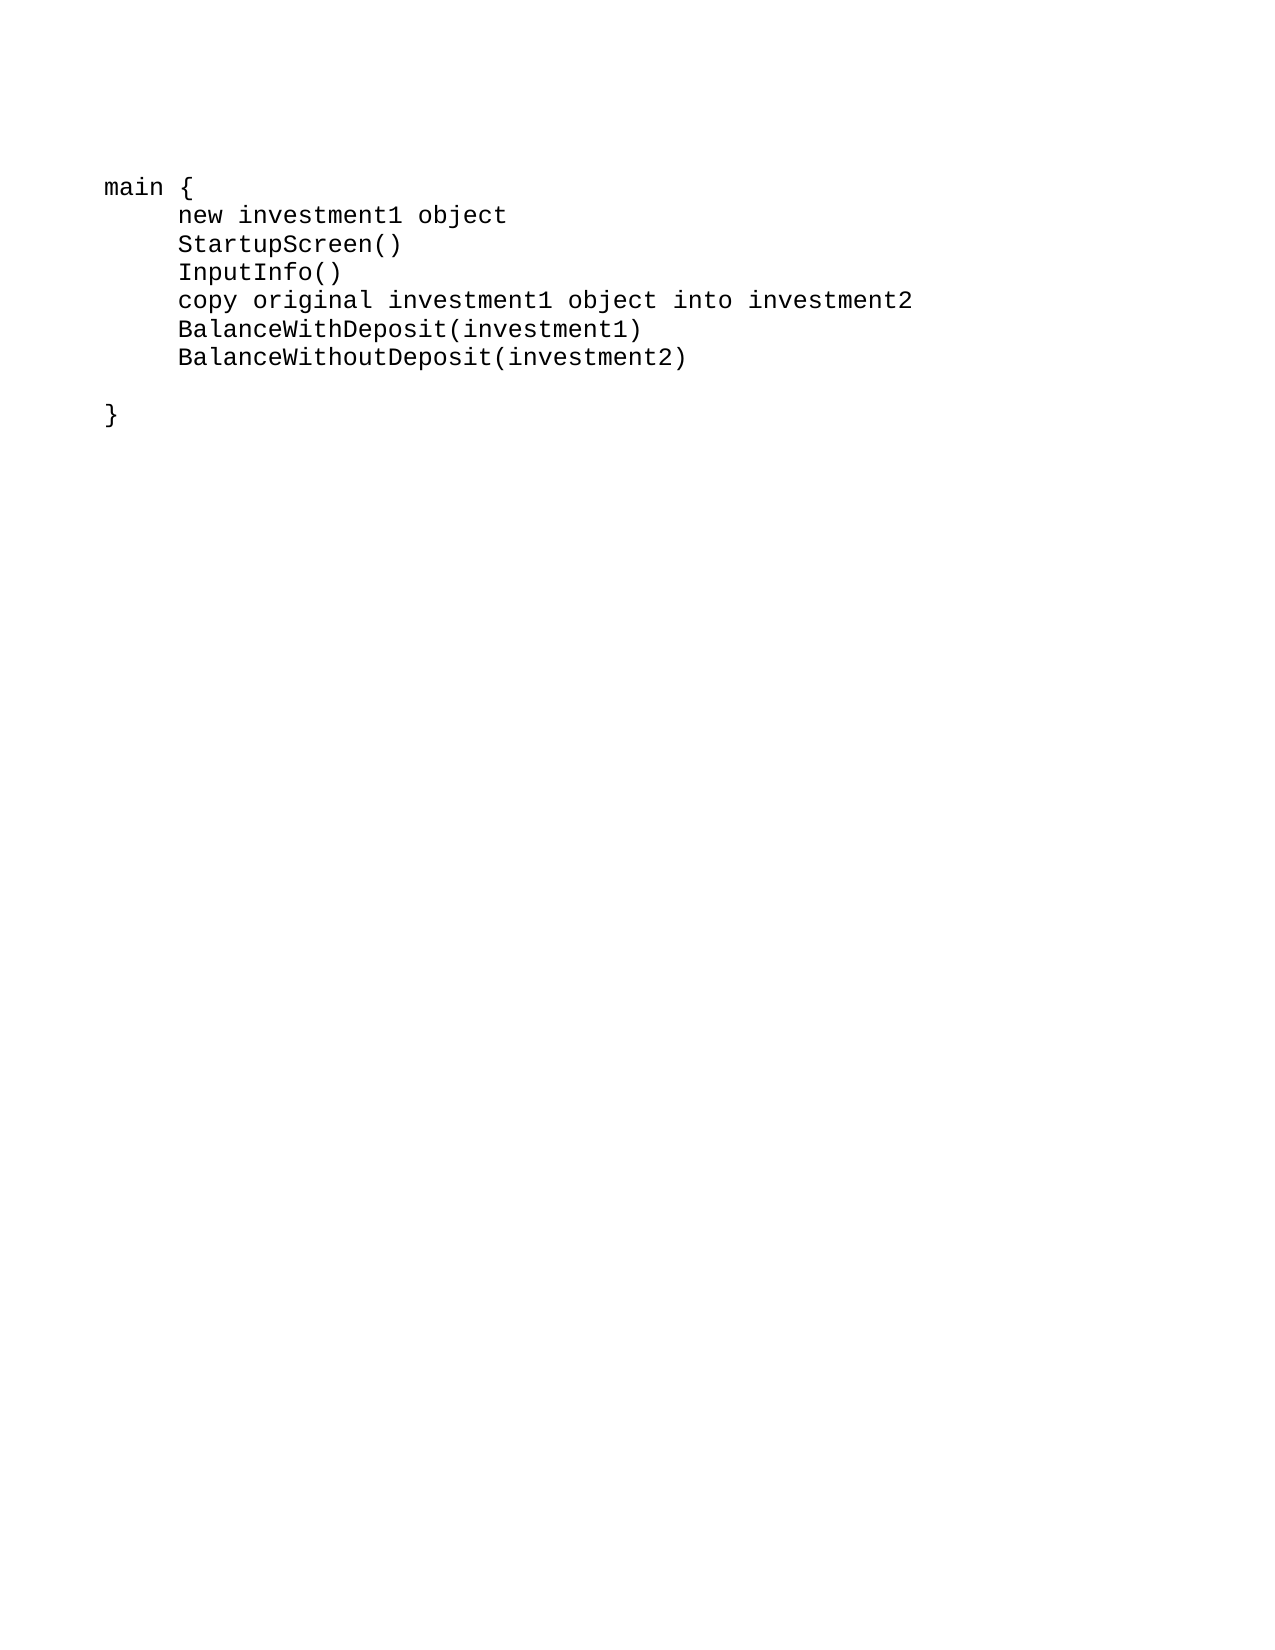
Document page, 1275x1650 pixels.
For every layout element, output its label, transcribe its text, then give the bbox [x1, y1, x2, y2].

text BalanceWithoutDeposit(investment2) [104, 345, 1157, 373]
text InputInfo() [104, 260, 1157, 288]
text } [104, 401, 1157, 430]
text copy original investment1 object into investment2 [104, 288, 1157, 316]
text main { [104, 175, 1157, 203]
text StartupScreen() [104, 231, 1157, 260]
text BalanceWithDeposit(investment1) [104, 316, 1157, 345]
text new investment1 object [104, 203, 1157, 231]
